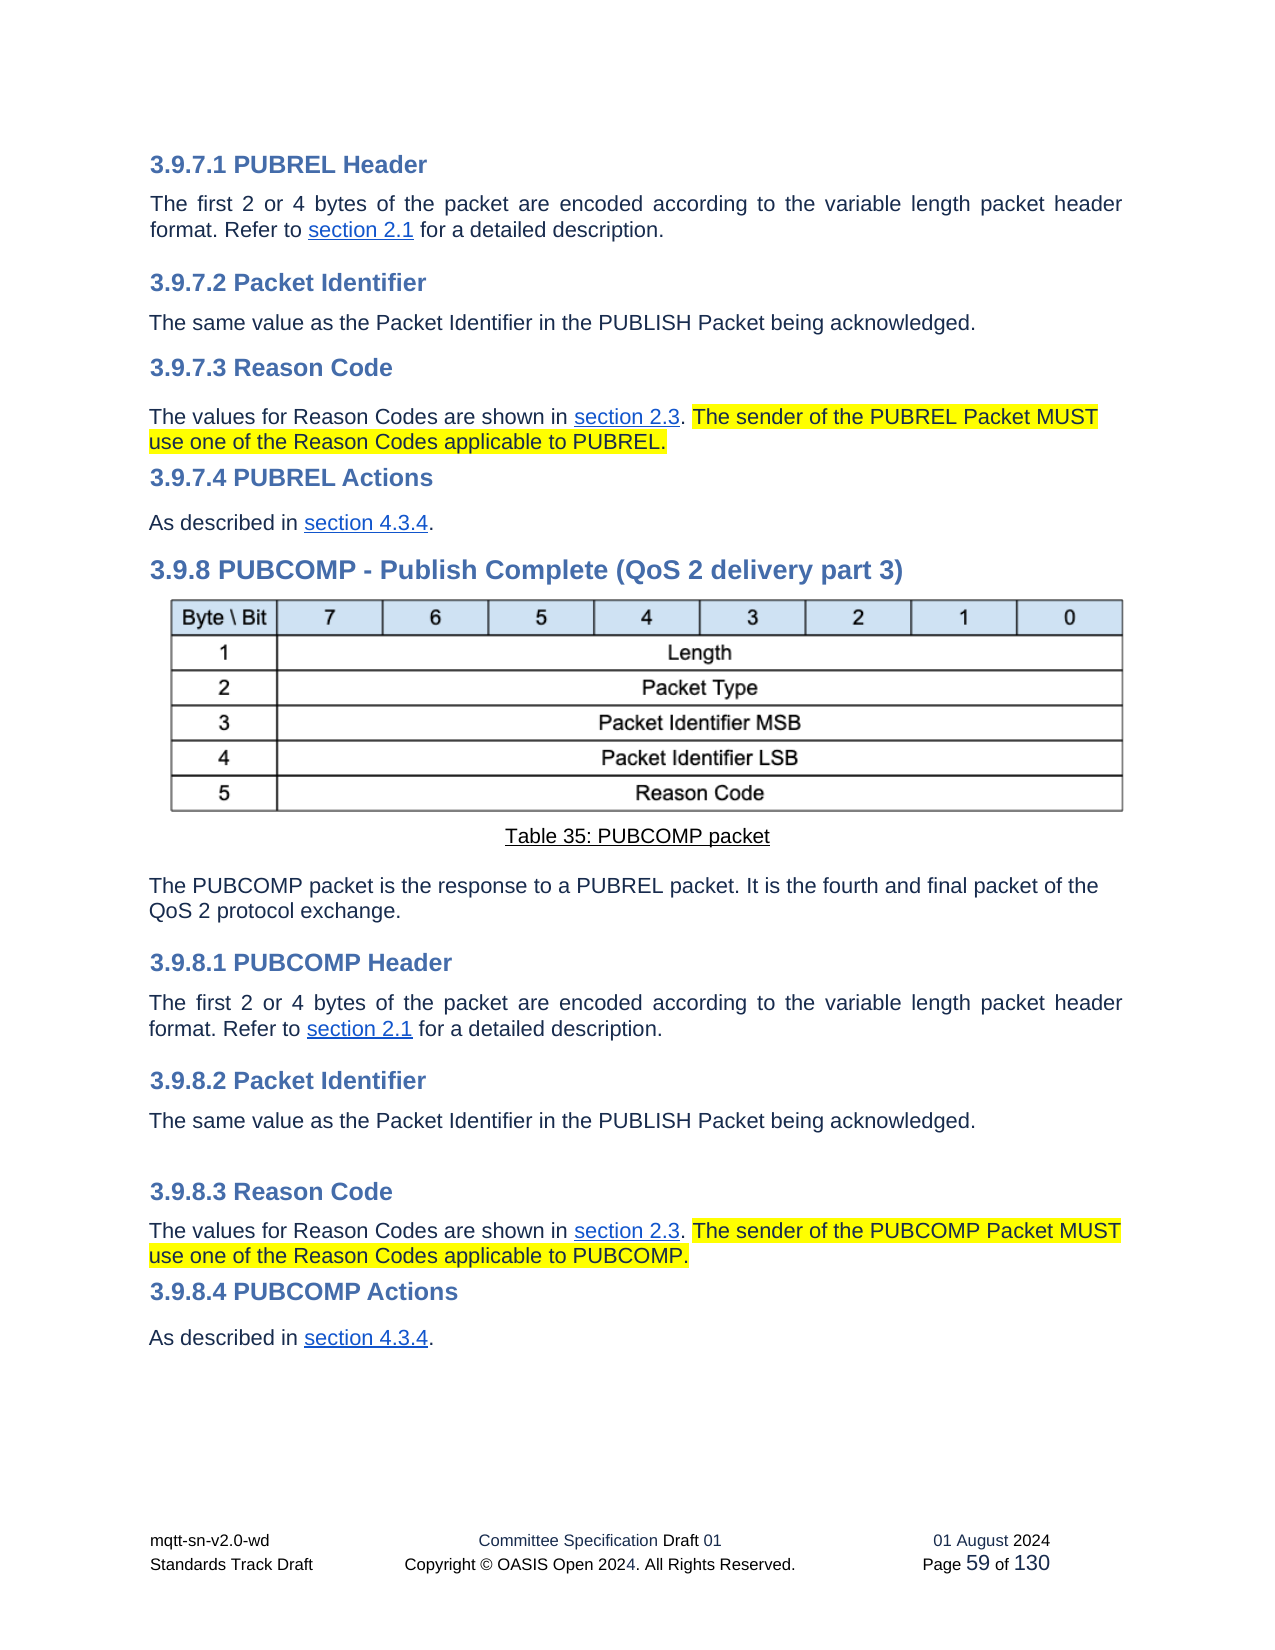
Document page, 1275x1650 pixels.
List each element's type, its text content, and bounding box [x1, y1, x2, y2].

subtitle 3.9.7.4 PUBREL Actions [150, 462, 1124, 491]
picture [148, 599, 1124, 812]
text The PUBCOMP packet is the response to a PUBREL packet. It is the fourth and final packet of the QoS 2 protocol exchange. [148, 873, 1124, 923]
subtitle 3.9.8.1 PUBCOMP Header [150, 948, 1124, 977]
subtitle 3.9.8.2 Packet Identifier [150, 1066, 1124, 1095]
subtitle 3.9.7.2 Packet Identifier [150, 268, 1124, 297]
text The first 2 or 4 bytes of the packet are encoded according to the variable length packet header format. Refer to section 2.1 for a detailed description. [150, 191, 1124, 242]
subtitle 3.9.8 PUBCOMP - Publish Complete (QoS 2 delivery part 3) [150, 554, 1124, 586]
subtitle 3.9.8.3 Reason Code [150, 1177, 1124, 1205]
subtitle 3.9.7.3 Reason Code [150, 353, 1124, 382]
text The first 2 or 4 bytes of the packet are encoded according to the variable length packet header format. Refer to section 2.1 for a detailed description. [148, 989, 1124, 1041]
text Table 35: PUBCOMP packet [150, 824, 1125, 848]
subtitle 3.9.8.4 PUBCOMP Actions [150, 1277, 1124, 1305]
subtitle 3.9.7.1 PUBREL Header [150, 150, 1124, 179]
text The same value as the Packet Identifier in the PUBLISH Packet being acknowledged. [148, 1108, 1124, 1133]
text The values for Reason Codes are shown in section 2.3. The sender of the PUBREL Packet MUST use one of the Reason Codes applicable to PUBREL. [148, 404, 1124, 454]
text As described in section 4.3.4. [148, 510, 1124, 535]
text The same value as the Packet Identifier in the PUBLISH Packet being acknowledged. [148, 309, 1124, 334]
text As described in section 4.3.4. [148, 1324, 1124, 1349]
text The values for Reason Codes are shown in section 2.3. The sender of the PUBCOMP Packet MUST use one of the Reason Codes applicable to PUBCOMP. [148, 1218, 1124, 1268]
